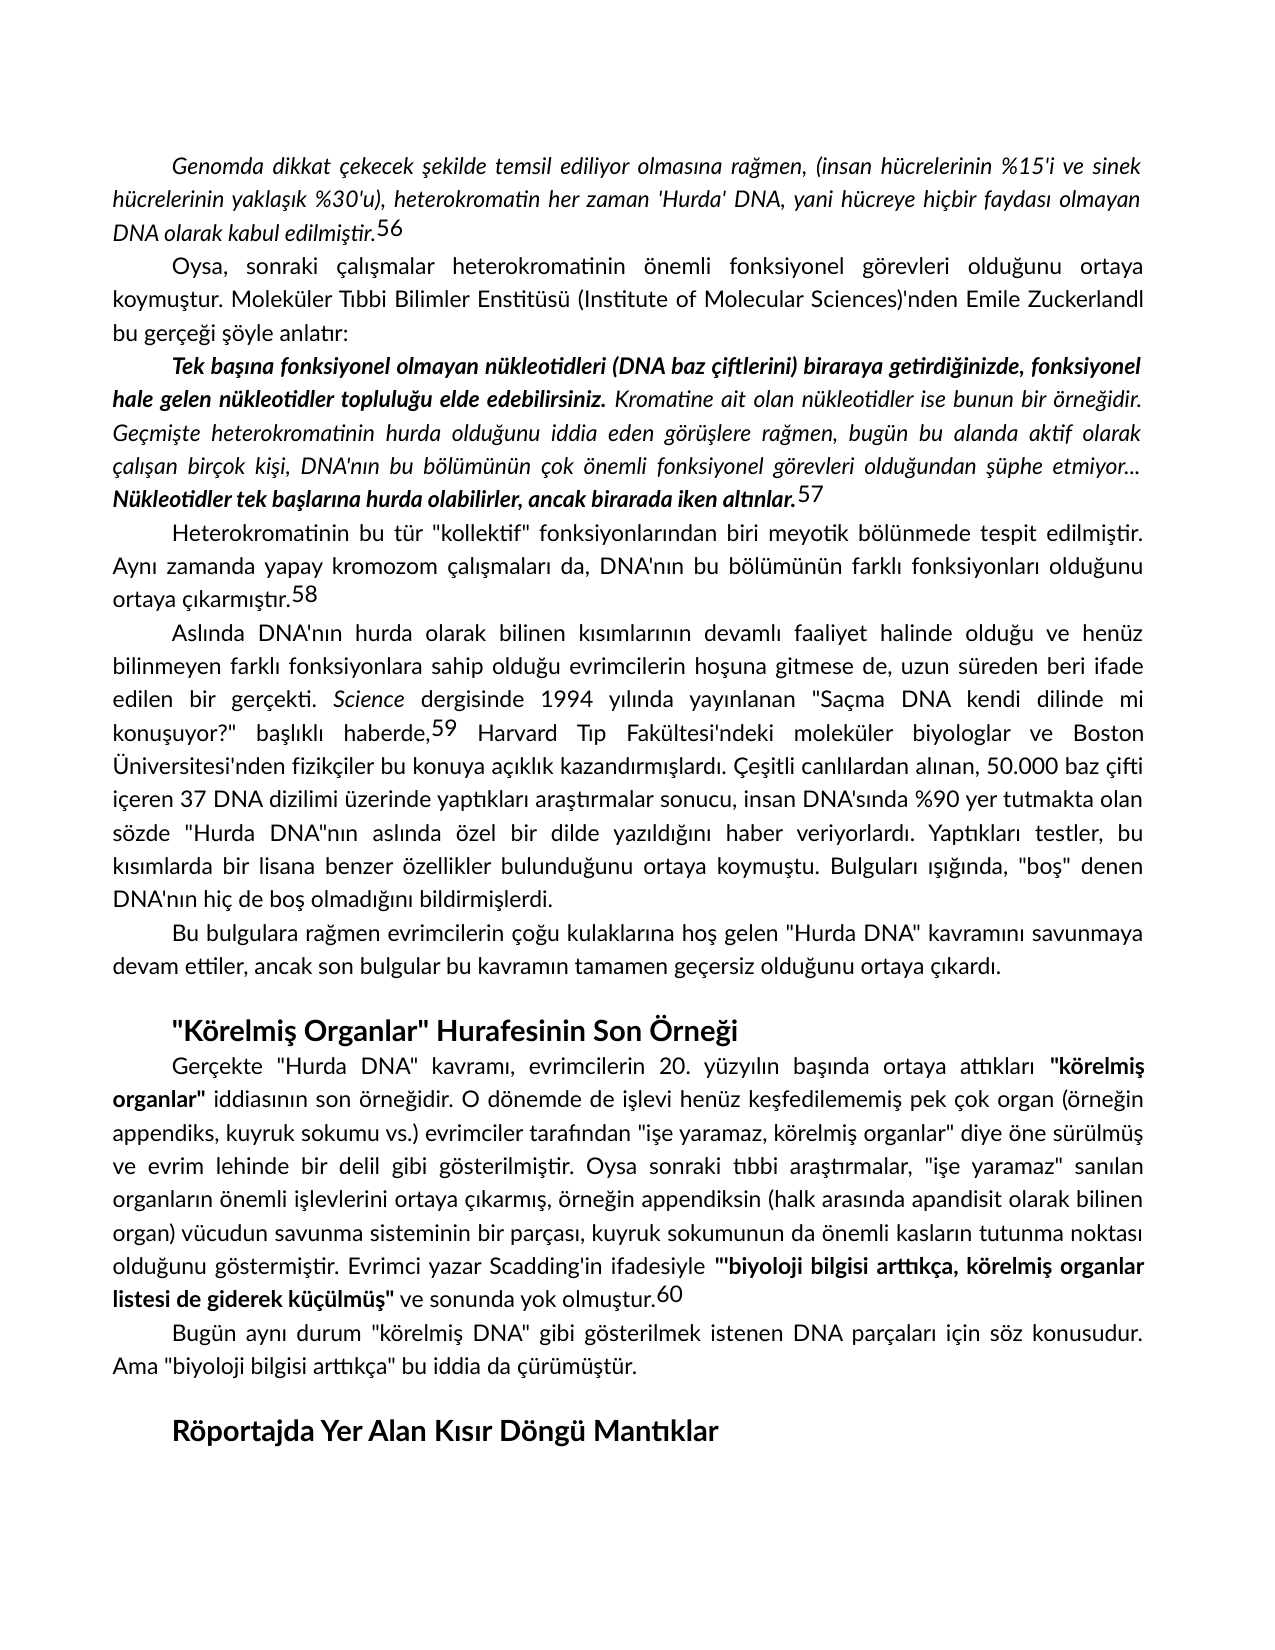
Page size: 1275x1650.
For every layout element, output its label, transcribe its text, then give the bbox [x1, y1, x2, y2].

text Genomda dikkat çekecek şekilde temsil ediliyor olmasına rağmen, (insan hücrelerinin %15'i ve sinek hücrelerinin yaklaşık %30'u), heterokromatin her zaman 'Hurda' DNA, yani hücreye hiçbir faydası olmayan DNA olarak kabul edilmiştir.56 [112, 148, 1145, 248]
text Heterokromatinin bu tür "kollektif" fonksiyonlarından biri meyotik bölünmede tespit edilmiştir. Aynı zamanda yapay kromozom çalışmaları da, DNA'nın bu bölümünün farklı fonksiyonları olduğunu ortaya çıkarmıştır.58 [112, 514, 1145, 614]
text Röportajda Yer Alan Kısır Döngü Mantıklar [112, 1414, 1145, 1448]
text "Körelmiş Organlar" Hurafesinin Son Örneği [112, 1014, 1145, 1048]
text Bu bulgulara rağmen evrimcilerin çoğu kulaklarına hoş gelen "Hurda DNA" kavramını savunmaya devam ettiler, ancak son bulgular bu kavramın tamamen geçersiz olduğunu ortaya çıkardı. [112, 914, 1145, 981]
text Tek başına fonksiyonel olmayan nükleotidleri (DNA baz çiftlerini) biraraya getirdiğinizde, fonksiyonel hale gelen nükleotidler topluluğu elde edebilirsiniz. Kromatine ait olan nükleotidler ise bunun bir örneğidir. Geçmişte heterokromatinin hurda olduğunu iddia eden görüşlere rağmen, bugün bu alanda aktif olarak çalışan birçok kişi, DNA'nın bu bölümünün çok önemli fonksiyonel görevleri olduğundan şüphe etmiyor... Nükleotidler tek başlarına hurda olabilirler, ancak birarada iken altınlar.57 [112, 348, 1145, 514]
text Aslında DNA'nın hurda olarak bilinen kısımlarının devamlı faaliyet halinde olduğu ve henüz bilinmeyen farklı fonksiyonlara sahip olduğu evrimcilerin hoşuna gitmese de, uzun süreden beri ifade edilen bir gerçekti. Science dergisinde 1994 yılında yayınlanan "Saçma DNA kendi dilinde mi konuşuyor?" başlıklı haberde,59 Harvard Tıp Fakültesi'ndeki moleküler biyologlar ve Boston Üniversitesi'nden fizikçiler bu konuya açıklık kazandırmışlardı. Çeşitli canlılardan alınan, 50.000 baz çifti içeren 37 DNA dizilimi üzerinde yaptıkları araştırmalar sonucu, insan DNA'sında %90 yer tutmakta olan sözde "Hurda DNA"nın aslında özel bir dilde yazıldığını haber veriyorlardı. Yaptıkları testler, bu kısımlarda bir lisana benzer özellikler bulunduğunu ortaya koymuştu. Bulguları ışığında, "boş" denen DNA'nın hiç de boş olmadığını bildirmişlerdi. [112, 614, 1145, 914]
text Bugün aynı durum "körelmiş DNA" gibi gösterilmek istenen DNA parçaları için söz konusudur. Ama "biyoloji bilgisi arttıkça" bu iddia da çürümüştür. [112, 1314, 1145, 1381]
text Oysa, sonraki çalışmalar heterokromatinin önemli fonksiyonel görevleri olduğunu ortaya koymuştur. Moleküler Tıbbi Bilimler Enstitüsü (Institute of Molecular Sciences)'nden Emile Zuckerlandl bu gerçeği şöyle anlatır: [112, 248, 1145, 348]
text Gerçekte "Hurda DNA" kavramı, evrimcilerin 20. yüzyılın başında ortaya attıkları "körelmiş organlar" iddiasının son örneğidir. O dönemde de işlevi henüz keşfedilememiş pek çok organ (örneğin appendiks, kuyruk sokumu vs.) evrimciler tarafından "işe yaramaz, körelmiş organlar" diye öne sürülmüş ve evrim lehinde bir delil gibi gösterilmiştir. Oysa sonraki tıbbi araştırmalar, "işe yaramaz" sanılan organların önemli işlevlerini ortaya çıkarmış, örneğin appendiksin (halk arasında apandisit olarak bilinen organ) vücudun savunma sisteminin bir parçası, kuyruk sokumunun da önemli kasların tutunma noktası olduğunu göstermiştir. Evrimci yazar Scadding'in ifadesiyle "'biyoloji bilgisi arttıkça, körelmiş organlar listesi de giderek küçülmüş" ve sonunda yok olmuştur.60 [112, 1048, 1145, 1314]
